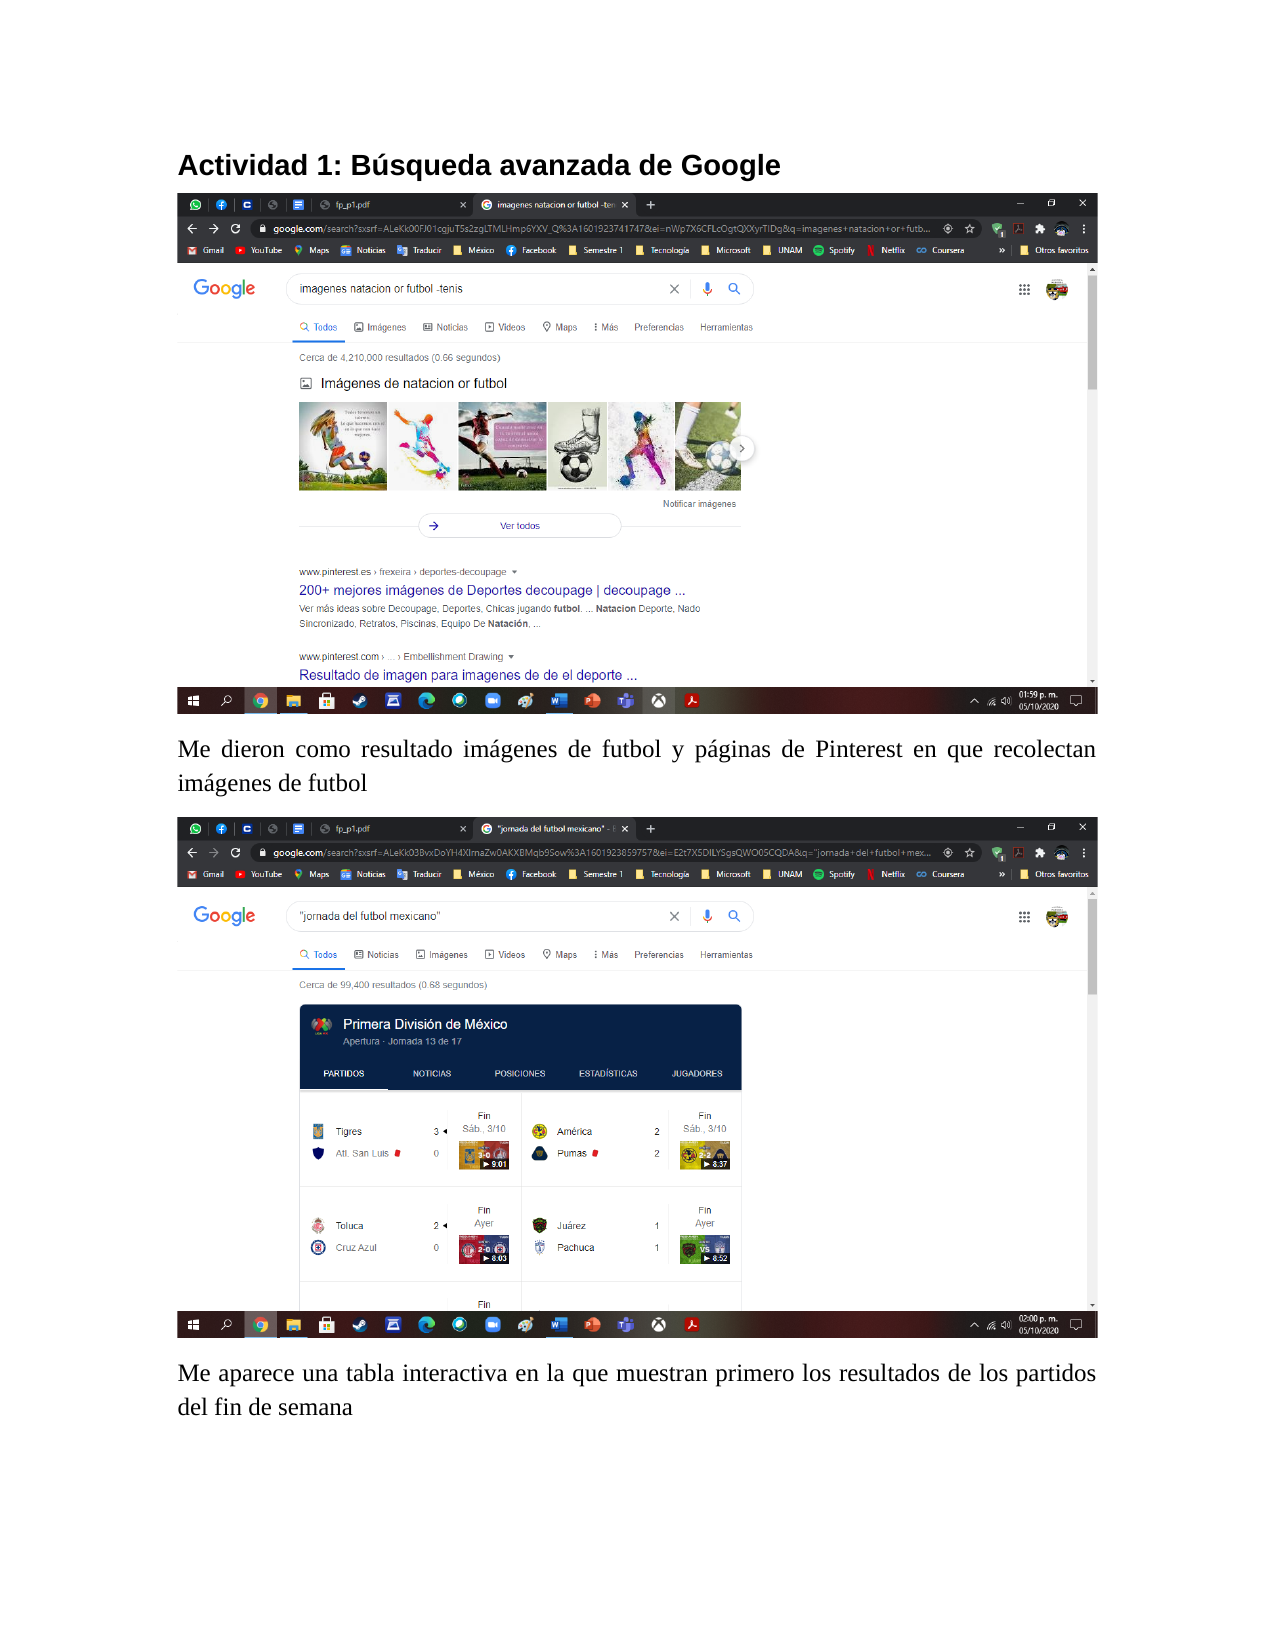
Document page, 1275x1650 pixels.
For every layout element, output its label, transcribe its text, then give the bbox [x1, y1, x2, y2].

picture [177, 193, 1098, 714]
text Me aparece una tabla interactiva en la que muestran primero los resultados de los partidos del fin de semana [177, 1358, 1098, 1421]
subtitle Actividad 1: Búsqueda avanzada de Google [177, 148, 1098, 181]
text Me dieron como resultado imágenes de futbol y páginas de Pinterest en que recolectan imágenes de futbol [177, 734, 1098, 797]
picture [177, 817, 1098, 1338]
